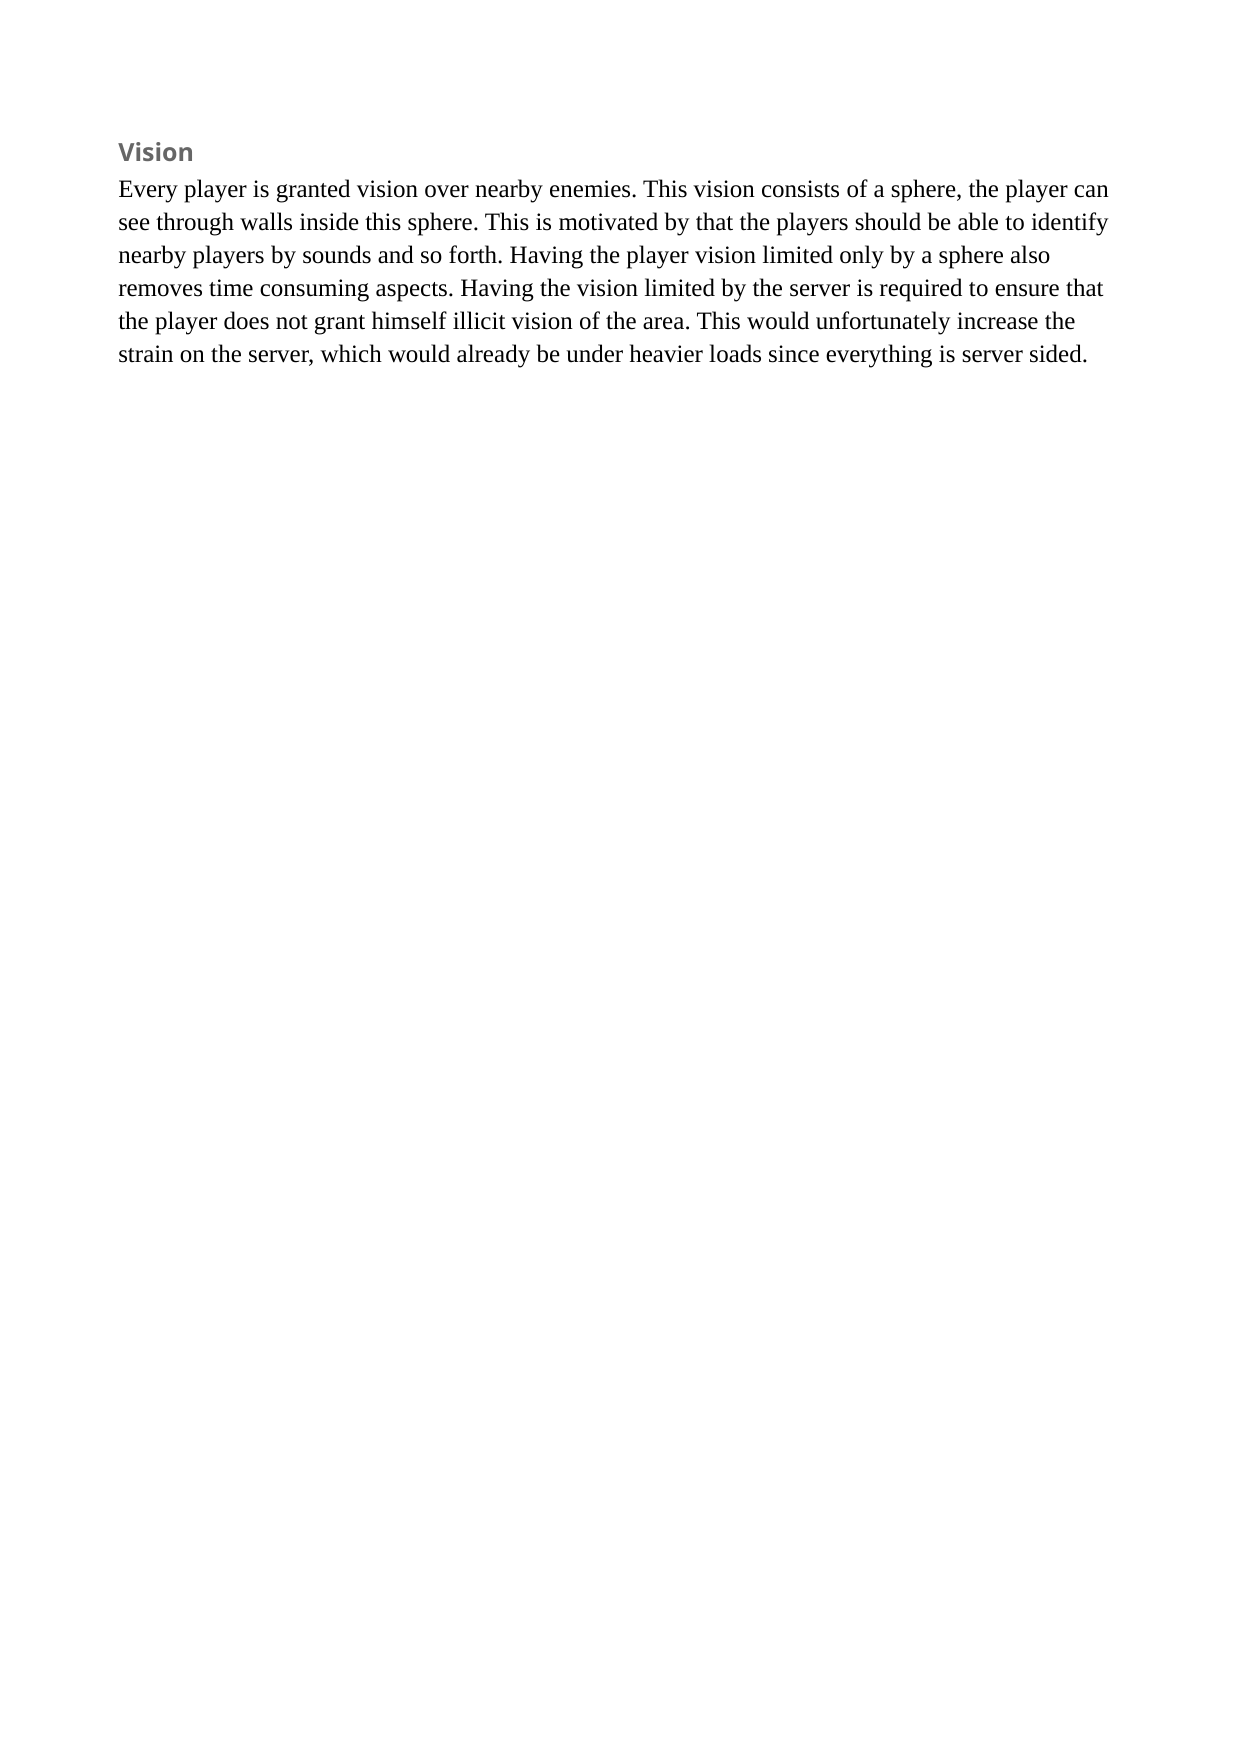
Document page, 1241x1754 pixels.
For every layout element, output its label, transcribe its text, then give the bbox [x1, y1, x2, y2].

text Every player is granted vision over nearby enemies. This vision consists of a sphere, the player can see through walls inside this sphere. This is motivated by that the players should be able to identify nearby players by sounds and so forth. Having the player vision limited only by a sphere also removes time consuming aspects. Having the vision limited by the server is required to ensure that the player does not grant himself illicit vision of the area. This would unfortunately increase the strain on the server, which would already be under heavier loads since everything is server sided. [118, 174, 1122, 368]
subtitle Vision [118, 135, 1122, 169]
